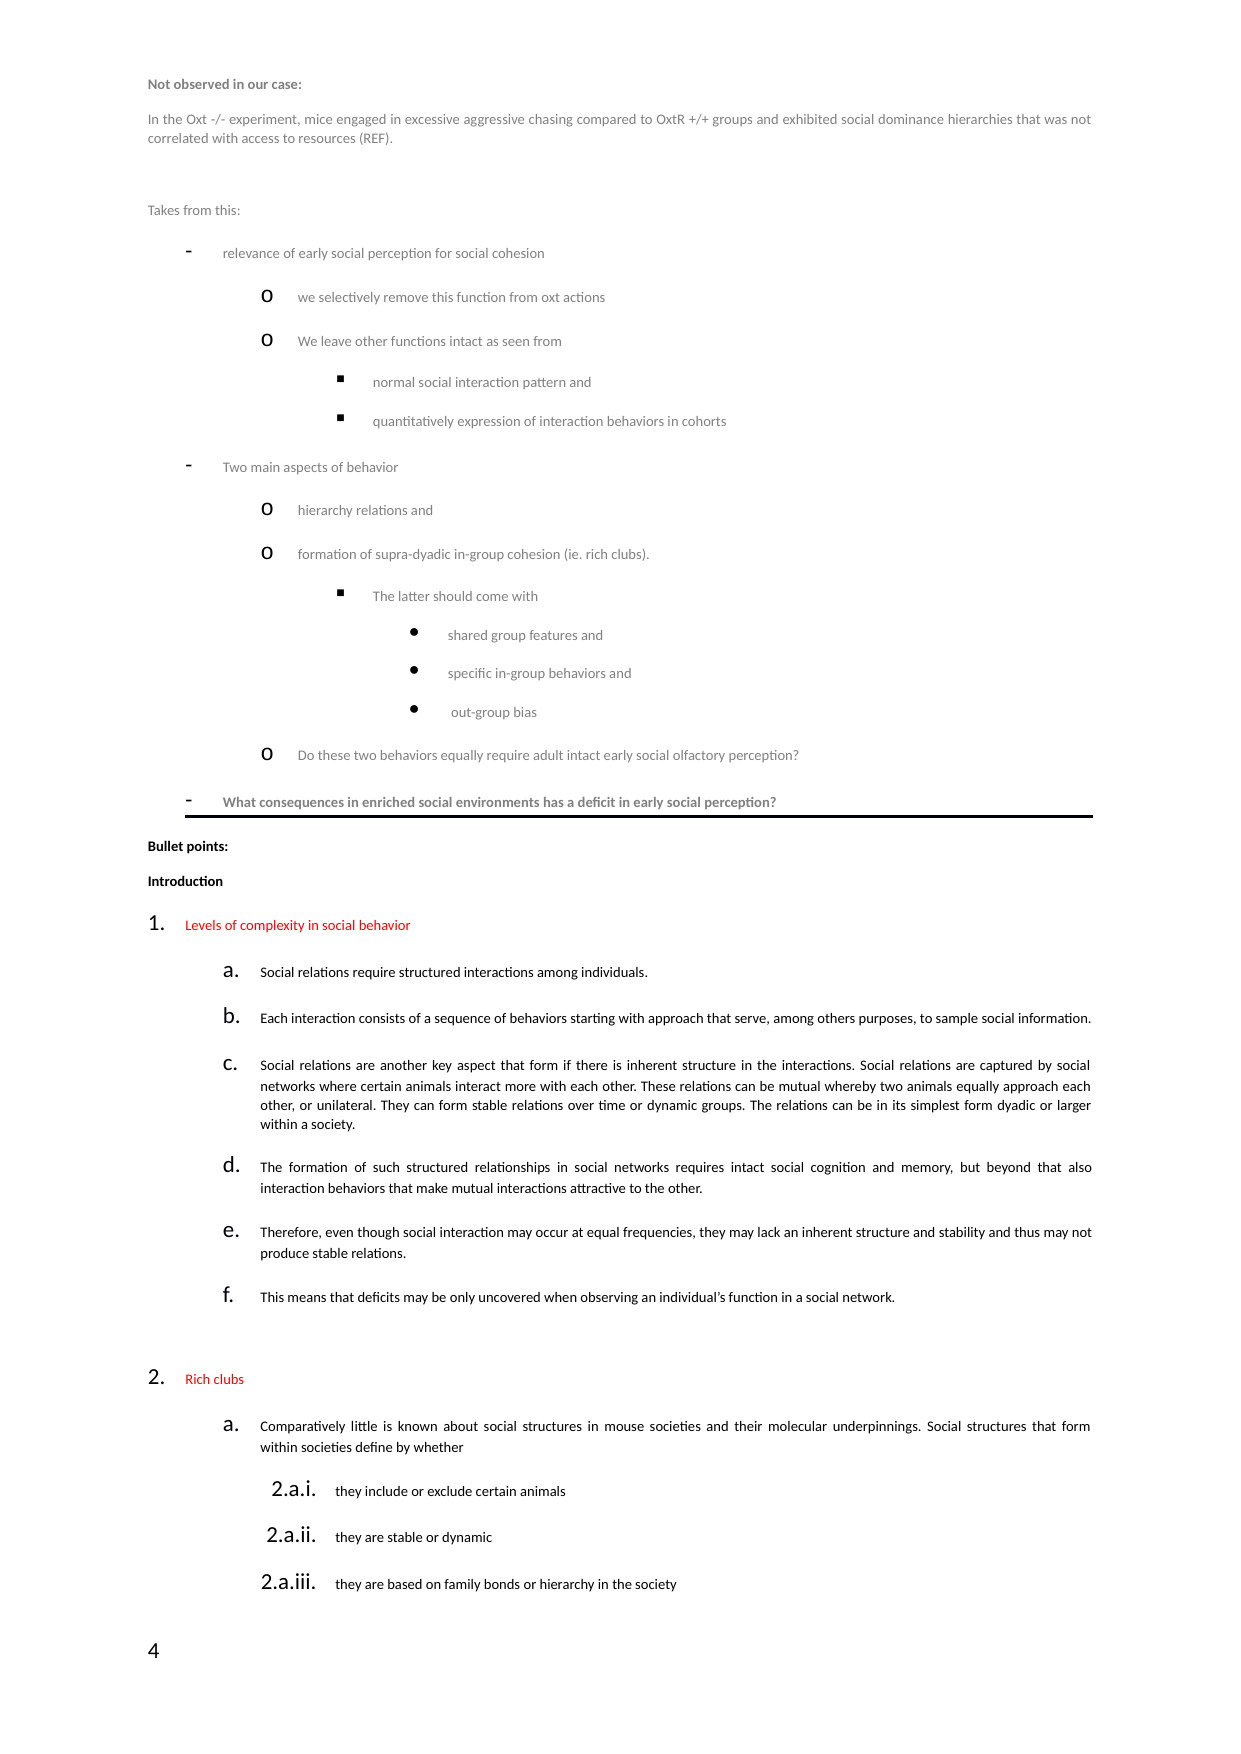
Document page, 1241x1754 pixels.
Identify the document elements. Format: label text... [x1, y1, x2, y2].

text Not observed in our case: [148, 75, 1093, 93]
list shared group features and [410, 624, 1093, 645]
list Social relations are another key aspect that form if there is inherent structure in the interactions. Social relations are captured by social networks where certain animals interact more with each other. These relations can be mutual whereby two animals equally approach each other, or unilateral. They can form stable relations over time or dynamic groups. The relations can be in its simplest form dyadic or larger within a society. [223, 1048, 1093, 1133]
list they are stable or dynamic [316, 1520, 1093, 1548]
list we selectively remove this function from oxt actions [260, 283, 1093, 309]
list hierarchy relations and [260, 496, 1093, 522]
list Therefore, even though social interaction may occur at equal frequencies, they may lack an inherent structure and stability and thus may not produce stable relations. [223, 1215, 1093, 1262]
list quantitatively expression of interaction behaviors in cohorts [335, 411, 1093, 432]
list Levels of complexity in social behavior [148, 908, 1093, 936]
list out-group bias [410, 702, 1093, 723]
list This means that deficits may be only uncovered when observing an individual’s function in a social network. [223, 1280, 1093, 1308]
list specific in-group behaviors and [410, 663, 1093, 684]
list Do these two behaviors equally require adult intact early social olfactory perception? [260, 741, 1093, 767]
list We leave other functions intact as seen from [260, 327, 1093, 353]
list Two main aspects of behavior [185, 450, 1093, 478]
list formation of supra-dyadic in-group cohesion (ie. rich clubs). [260, 541, 1093, 567]
list The formation of such structured relationships in social networks requires intact social cognition and memory, but beyond that also interaction behaviors that make mutual interactions attractive to the other. [223, 1151, 1093, 1198]
text In the Oxt -/- experiment, mice engaged in excessive aggressive chasing compared to OxtR +/+ groups and exhibited social dominance hierarchies that was not correlated with access to resources (REF). [148, 111, 1093, 147]
text Bullet points: [148, 837, 1093, 855]
list they include or exclude certain animals [316, 1474, 1093, 1502]
list they are based on family bonds or hierarchy in the society [316, 1567, 1093, 1595]
text Introduction [148, 873, 1093, 890]
list Social relations require structured interactions among individuals. [223, 955, 1093, 983]
list normal social interaction pattern and [335, 372, 1093, 393]
list The latter should come with [335, 585, 1093, 606]
text Takes from this: [148, 201, 1093, 219]
list Comparatively little is known about social structures in mouse societies and their molecular underpinnings. Social structures that form within societies define by whether [223, 1409, 1093, 1456]
list Each interaction consists of a sequence of behaviors starting with approach that serve, among others purposes, to sample social information. [223, 1001, 1093, 1029]
list What consequences in enriched social environments has a deficit in early social perception? [185, 785, 1093, 815]
list Rich clubs [148, 1362, 1093, 1390]
list relevance of early social perception for social cohesion [185, 236, 1093, 264]
